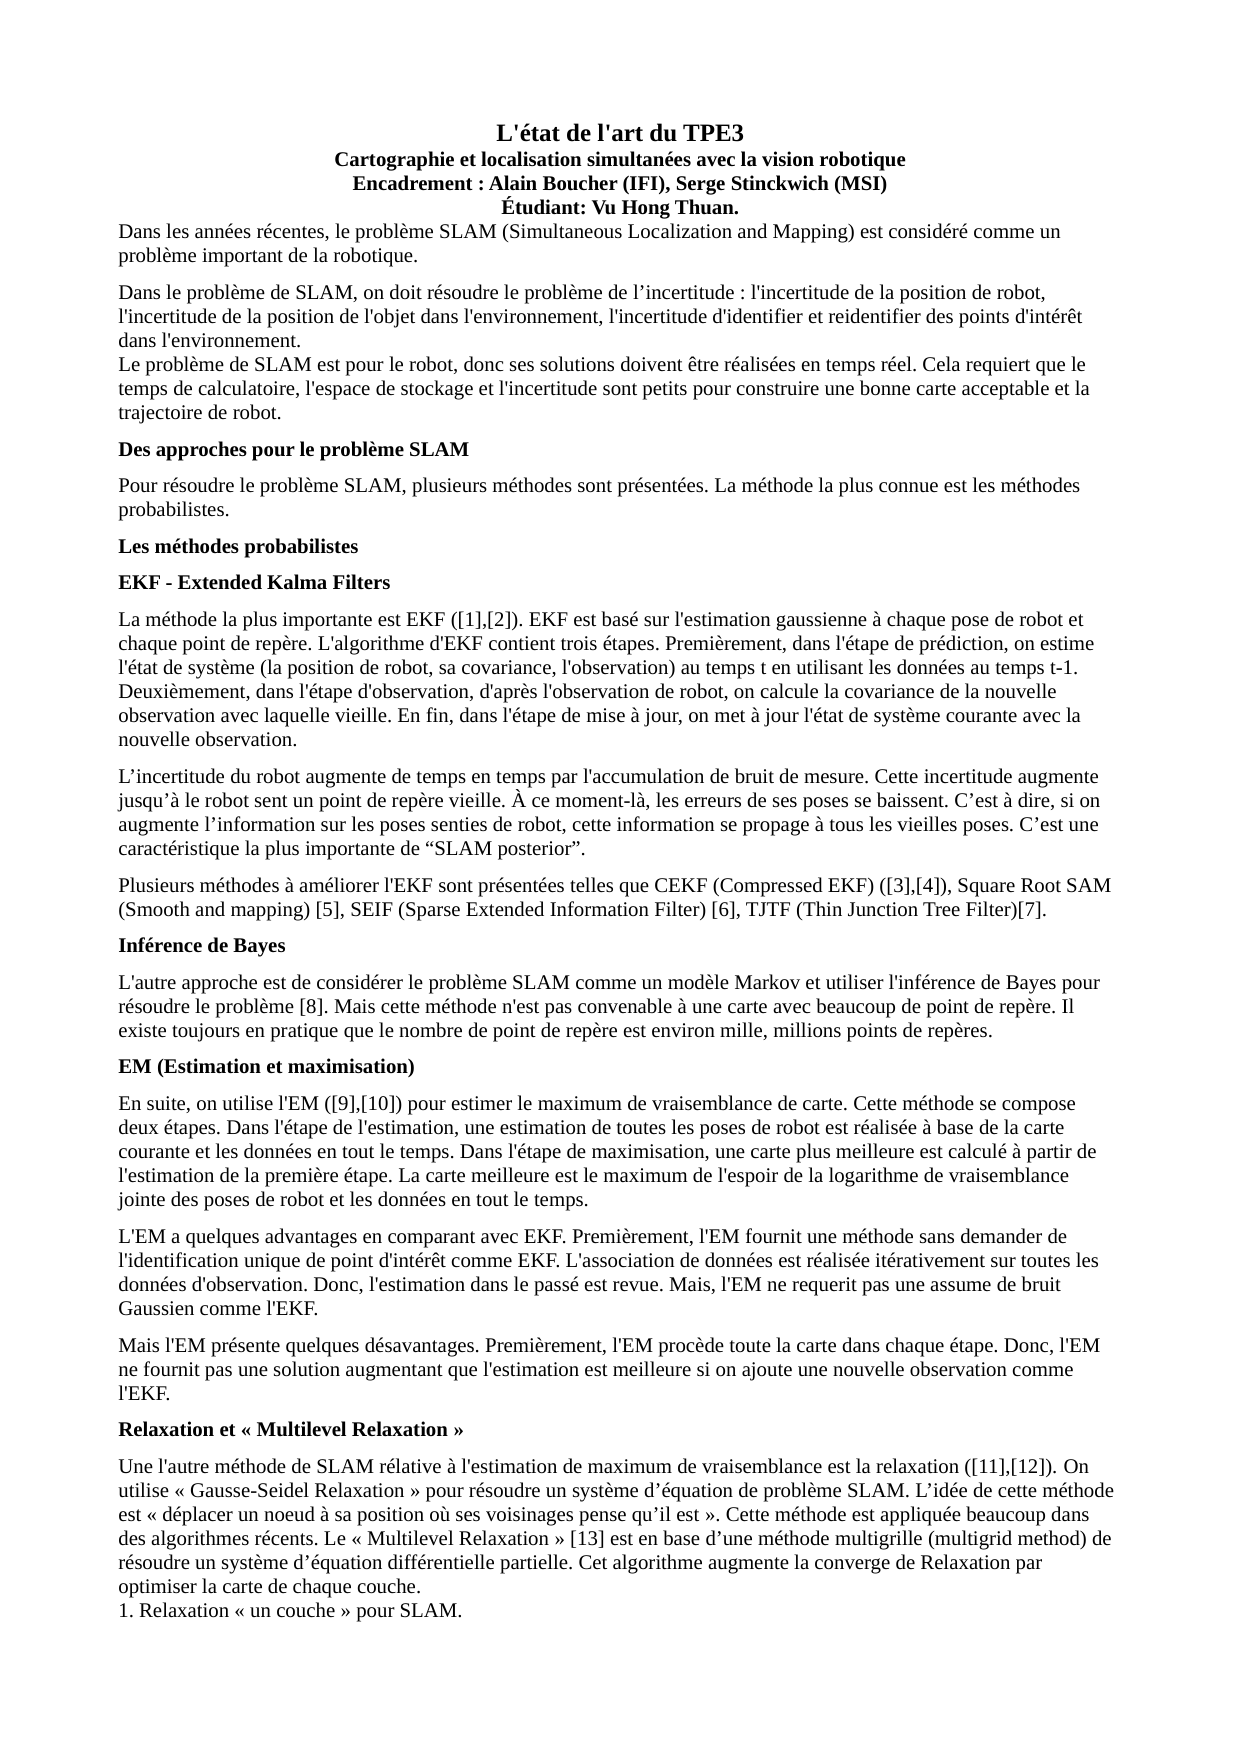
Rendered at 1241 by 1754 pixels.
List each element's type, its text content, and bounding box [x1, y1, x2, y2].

text L'état de l'art du TPE3 [118, 118, 1122, 147]
text L'autre approche est de considérer le problème SLAM comme un modèle Markov et utiliser l'inférence de Bayes pour résoudre le problème [8]. Mais cette méthode n'est pas convenable à une carte avec beaucoup de point de repère. Il existe toujours en pratique que le nombre de point de repère est environ mille, millions points de repères. [118, 970, 1122, 1042]
text L’incertitude du robot augmente de temps en temps par l'accumulation de bruit de mesure. Cette incertitude augmente jusqu’à le robot sent un point de repère vieille. À ce moment-là, les erreurs de ses poses se baissent. C’est à dire, si on augmente l’information sur les poses senties de robot, cette information se propage à tous les vieilles poses. C’est une caractéristique la plus importante de “SLAM posterior”. [118, 764, 1122, 860]
text Encadrement : Alain Boucher (IFI), Serge Stinckwich (MSI) [118, 171, 1122, 195]
text Relaxation et « Multilevel Relaxation » [118, 1417, 1122, 1441]
text Plusieurs méthodes à améliorer l'EKF sont présentées telles que CEKF (Compressed EKF) ([3],[4]), Square Root SAM (Smooth and mapping) [5], SEIF (Sparse Extended Information Filter) [6], TJTF (Thin Junction Tree Filter)[7]. [118, 872, 1122, 921]
text Inférence de Bayes [118, 933, 1122, 957]
text Mais l'EM présente quelques désavantages. Premièrement, l'EM procède toute la carte dans chaque étape. Donc, l'EM ne fournit pas une solution augmentant que l'estimation est meilleure si on ajoute une nouvelle observation comme l'EKF. [118, 1332, 1122, 1405]
text L'EM a quelques advantages en comparant avec EKF. Premièrement, l'EM fournit une méthode sans demander de l'identification unique de point d'intérêt comme EKF. L'association de données est réalisée itérativement sur toutes les données d'observation. Donc, l'estimation dans le passé est revue. Mais, l'EM ne requerit pas une assume de bruit Gaussien comme l'EKF. [118, 1224, 1122, 1320]
text EKF - Extended Kalma Filters [118, 570, 1122, 594]
text Étudiant: Vu Hong Thuan. [118, 195, 1122, 219]
text La méthode la plus importante est EKF ([1],[2]). EKF est basé sur l'estimation gaussienne à chaque pose de robot et chaque point de repère. L'algorithme d'EKF contient trois étapes. Premièrement, dans l'étape de prédiction, on estime l'état de système (la position de robot, sa covariance, l'observation) au temps t en utilisant les données au temps t-1. Deuxièmement, dans l'étape d'observation, d'après l'observation de robot, on calcule la covariance de la nouvelle observation avec laquelle vieille. En fin, dans l'étape de mise à jour, on met à jour l'état de système courante avec la nouvelle observation. [118, 607, 1122, 751]
text EM (Estimation et maximisation) [118, 1054, 1122, 1078]
text Pour résoudre le problème SLAM, plusieurs méthodes sont présentées. La méthode la plus connue est les méthodes probabilistes. [118, 473, 1122, 521]
text Des approches pour le problème SLAM [118, 437, 1122, 461]
text Dans les années récentes, le problème SLAM (Simultaneous Localization and Mapping) est considéré comme un problème important de la robotique. [118, 219, 1122, 267]
text Les méthodes probabilistes [118, 534, 1122, 558]
text Dans le problème de SLAM, on doit résoudre le problème de l’incertitude : l'incertitude de la position de robot, l'incertitude de la position de l'objet dans l'environnement, l'incertitude d'identifier et reidentifier des points d'intérêt dans l'environnement. Le problème de SLAM est pour le robot, donc ses solutions doivent être réalisées en temps réel. Cela requiert que le temps de calculatoire, l'espace de stockage et l'incertitude sont petits pour construire une bonne carte acceptable et la trajectoire de robot. [118, 280, 1122, 424]
text Cartographie et localisation simultanées avec la vision robotique [118, 147, 1122, 171]
text Une l'autre méthode de SLAM rélative à l'estimation de maximum de vraisemblance est la relaxation ([11],[12]). On utilise « Gausse-Seidel Relaxation » pour résoudre un système d’équation de problème SLAM. L’idée de cette méthode est « déplacer un noeud à sa position où ses voisinages pense qu’il est ». Cette méthode est appliquée beaucoup dans des algorithmes récents. Le « Multilevel Relaxation » [13] est en base d’une méthode multigrille (multigrid method) de résoudre un système d’équation différentielle partielle. Cet algorithme augmente la converge de Relaxation par optimiser la carte de chaque couche. 1. Relaxation « un couche » pour SLAM. [118, 1454, 1122, 1622]
text En suite, on utilise l'EM ([9],[10]) pour estimer le maximum de vraisemblance de carte. Cette méthode se compose deux étapes. Dans l'étape de l'estimation, une estimation de toutes les poses de robot est réalisée à base de la carte courante et les données en tout le temps. Dans l'étape de maximisation, une carte plus meilleure est calculé à partir de l'estimation de la première étape. La carte meilleure est le maximum de l'espoir de la logarithme de vraisemblance jointe des poses de robot et les données en tout le temps. [118, 1091, 1122, 1211]
